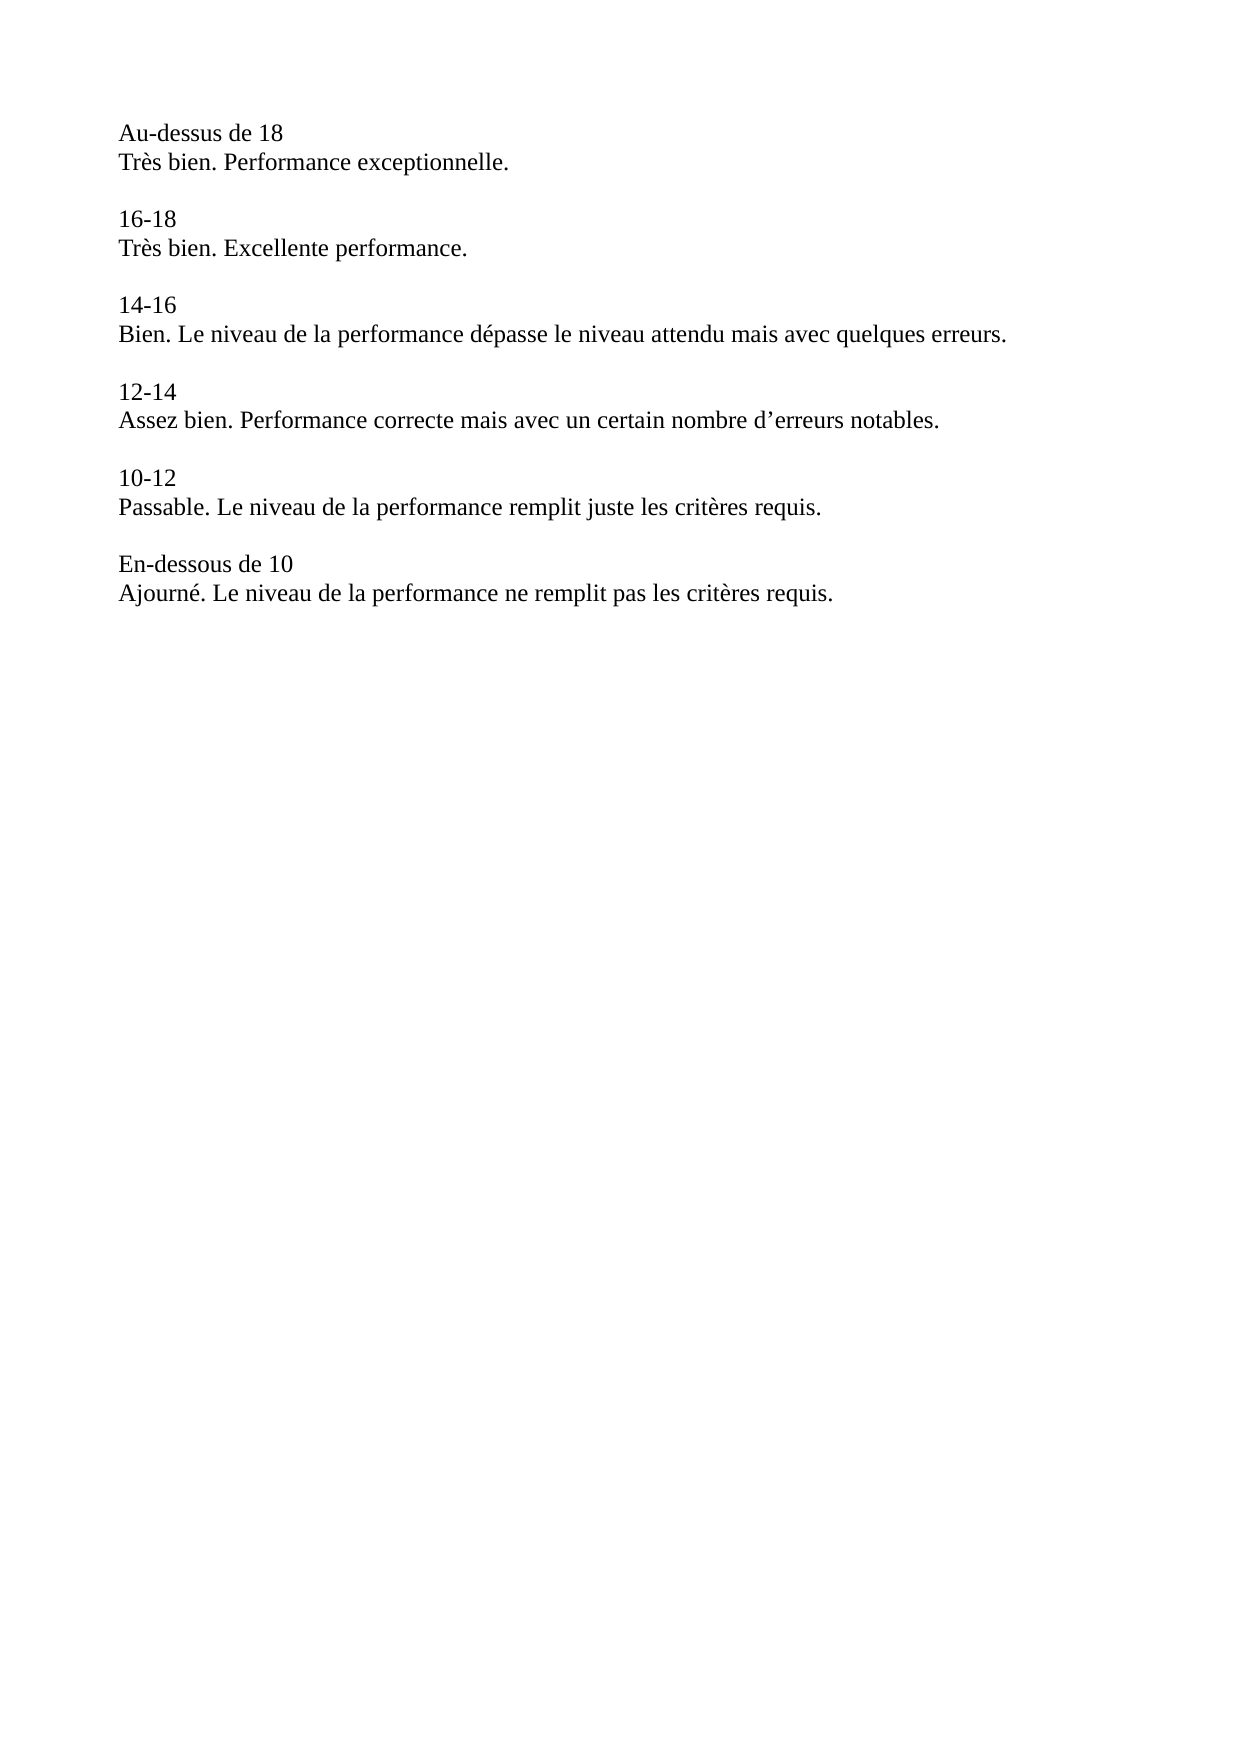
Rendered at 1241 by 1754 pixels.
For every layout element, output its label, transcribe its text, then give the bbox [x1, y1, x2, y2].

text En-dessous de 10 [118, 549, 1122, 578]
text Au-dessus de 18 [118, 118, 1122, 147]
text Très bien. Excellente performance. [118, 233, 1122, 262]
text 10-12 [118, 463, 1122, 492]
text Très bien. Performance exceptionnelle. [118, 147, 1122, 176]
text Ajourné. Le niveau de la performance ne remplit pas les critères requis. [118, 578, 1122, 607]
text 14-16 [118, 291, 1122, 319]
text Passable. Le niveau de la performance remplit juste les critères requis. [118, 492, 1122, 521]
text Assez bien. Performance correcte mais avec un certain nombre d’erreurs notables. [118, 406, 1122, 434]
text 16-18 [118, 204, 1122, 233]
text Bien. Le niveau de la performance dépasse le niveau attendu mais avec quelques erreurs. [118, 319, 1122, 348]
text 12-14 [118, 377, 1122, 406]
